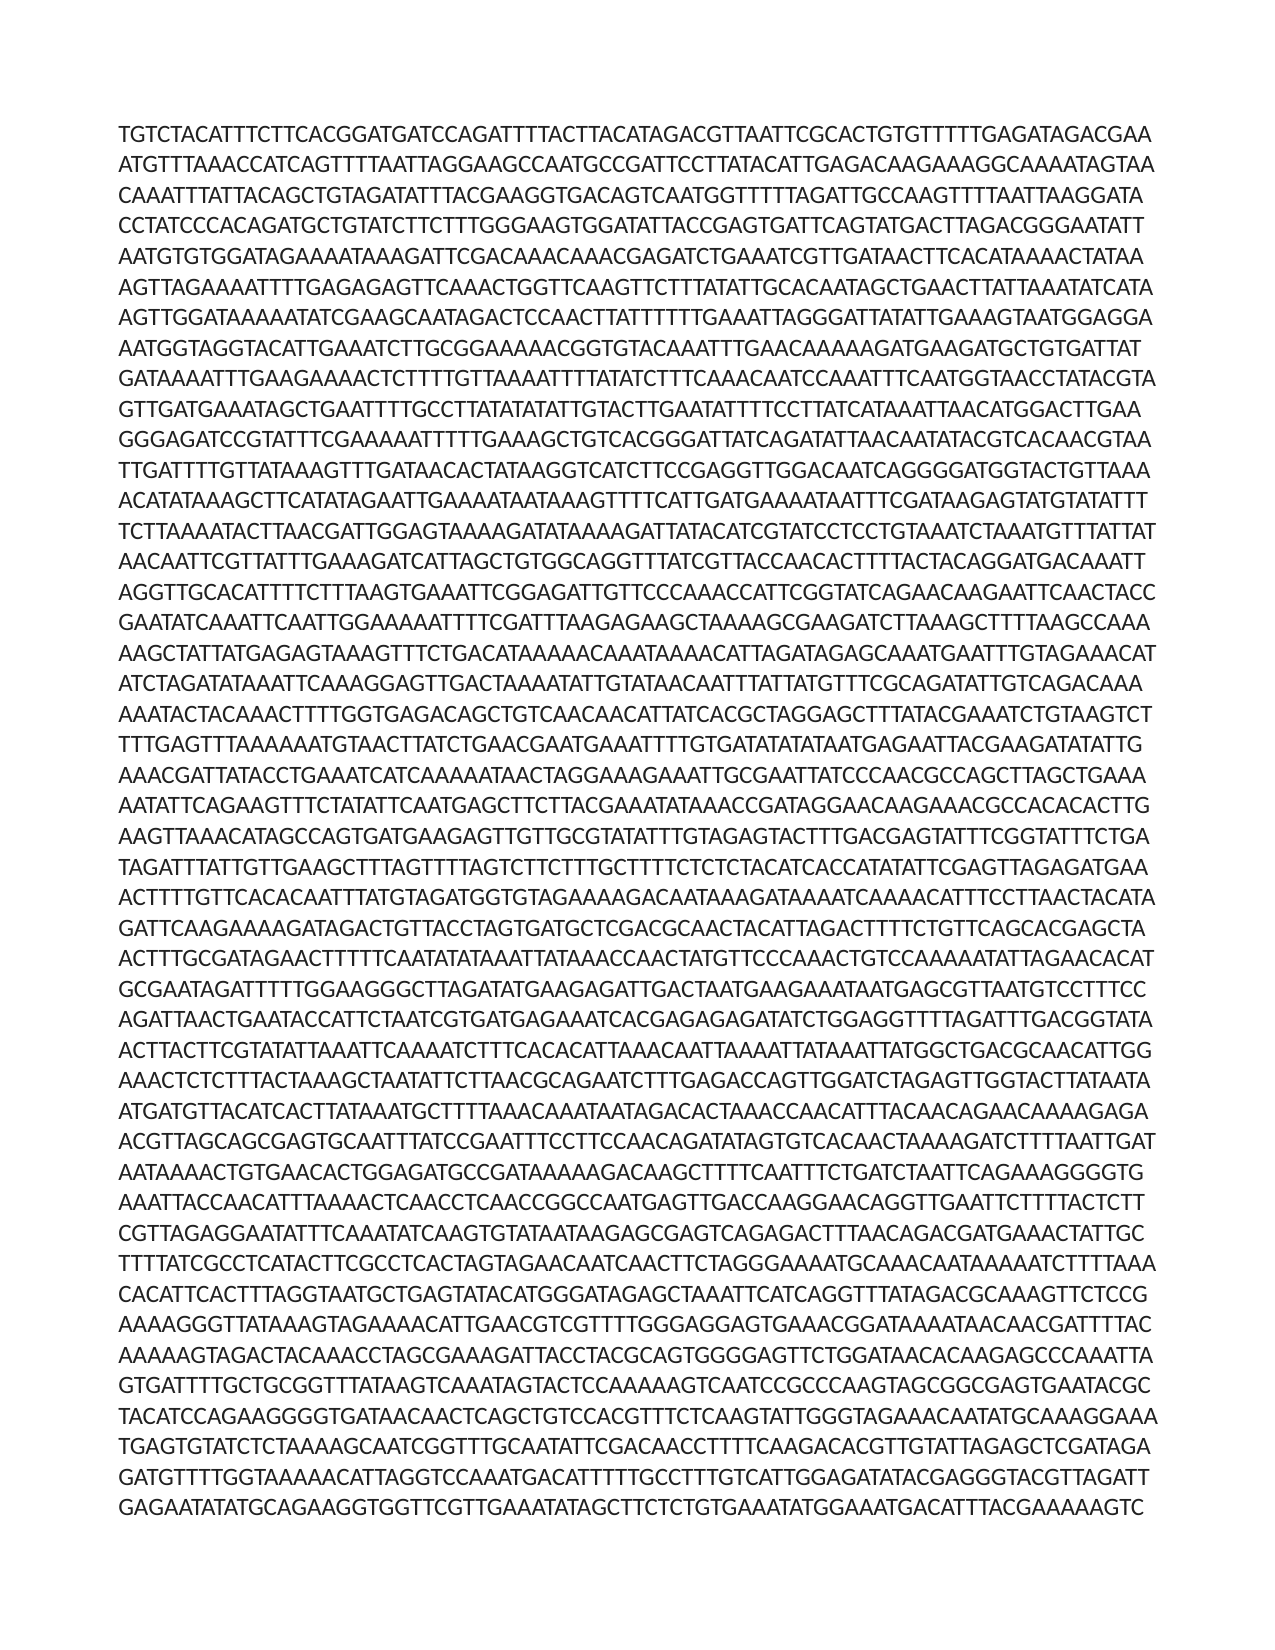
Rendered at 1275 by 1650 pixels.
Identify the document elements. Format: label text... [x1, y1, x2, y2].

text TGTCTACATTTCTTCACGGATGATCCAGATTTTACTTACATAGACGTTAATTCGCACTGTGTTTTTGAGATAGACGAAATGTTTAAACCATCAGTTTTAATTAGGAAGCCAATGCCGATTCCTTATACATTGAGACAAGAAAGGCAAAATAGTAACAAATTTATTACAGCTGTAGATATTTACGAAGGTGACAGTCAATGGTTTTTAGATTGCCAAGTTTTAATTAAGGATACCTATCCCACAGATGCTGTATCTTCTTTGGGAAGTGGATATTACCGAGTGATTCAGTATGACTTAGACGGGAATATTAATGTGTGGATAGAAAATAAAGATTCGACAAACAAACGAGATCTGAAATCGTTGATAACTTCACATAAAACTATAAAGTTAGAAAATTTTGAGAGAGTTCAAACTGGTTCAAGTTCTTTATATTGCACAATAGCTGAACTTATTAAATATCATAAGTTGGATAAAAATATCGAAGCAATAGACTCCAACTTATTTTTTGAAATTAGGGATTATATTGAAAGTAATGGAGGAAATGGTAGGTACATTGAAATCTTGCGGAAAAACGGTGTACAAATTTGAACAAAAAGATGAAGATGCTGTGATTATGATAAAATTTGAAGAAAACTCTTTTGTTAAAATTTTATATCTTTCAAACAATCCAAATTTCAATGGTAACCTATACGTAGTTGATGAAATAGCTGAATTTTGCCTTATATATATTGTACTTGAATATTTTCCTTATCATAAATTAACATGGACTTGAAGGGAGATCCGTATTTCGAAAAATTTTTGAAAGCTGTCACGGGATTATCAGATATTAACAATATACGTCACAACGTAATTGATTTTGTTATAAAGTTTGATAACACTATAAGGTCATCTTCCGAGGTTGGACAATCAGGGGATGGTACTGTTAAAACATATAAAGCTTCATATAGAATTGAAAATAATAAAGTTTTCATTGATGAAAATAATTTCGATAAGAGTATGTATATTTTCTTAAAATACTTAACGATTGGAGTAAAAGATATAAAAGATTATACATCGTATCCTCCTGTAAATCTAAATGTTTATTATAACAATTCGTTATTTGAAAGATCATTAGCTGTGGCAGGTTTATCGTTACCAACACTTTTACTACAGGATGACAAATTAGGTTGCACATTTTCTTTAAGTGAAATTCGGAGATTGTTCCCAAACCATTCGGTATCAGAACAAGAATTCAACTACCGAATATCAAATTCAATTGGAAAAATTTTCGATTTAAGAGAAGCTAAAAGCGAAGATCTTAAAGCTTTTAAGCCAAAAAGCTATTATGAGAGTAAAGTTTCTGACATAAAAACAAATAAAACATTAGATAGAGCAAATGAATTTGTAGAAACATATCTAGATATAAATTCAAAGGAGTTGACTAAAATATTGTATAACAATTTATTATGTTTCGCAGATATTGTCAGACAAAAAATACTACAAACTTTTGGTGAGACAGCTGTCAACAACATTATCACGCTAGGAGCTTTATACGAAATCTGTAAGTCTTTTGAGTTTAAAAAATGTAACTTATCTGAACGAATGAAATTTTGTGATATATATAATGAGAATTACGAAGATATATTGAAACGATTATACCTGAAATCATCAAAAATAACTAGGAAAGAAATTGCGAATTATCCCAACGCCAGCTTAGCTGAAAAATATTCAGAAGTTTCTATATTCAATGAGCTTCTTACGAAATATAAACCGATAGGAACAAGAAACGCCACACACTTGAAGTTAAACATAGCCAGTGATGAAGAGTTGTTGCGTATATTTGTAGAGTACTTTGACGAGTATTTCGGTATTTCTGATAGATTTATTGTTGAAGCTTTAGTTTTAGTCTTCTTTGCTTTTCTCTCTACATCACCATATATTCGAGTTAGAGATGAAACTTTTGTTCACACAATTTATGTAGATGGTGTAGAAAAGACAATAAAGATAAAATCAAAACATTTCCTTAACTACATAGATTCAAGAAAAGATAGACTGTTACCTAGTGATGCTCGACGCAACTACATTAGACTTTTCTGTTCAGCACGAGCTAACTTTGCGATAGAACTTTTTCAATATATAAATTATAAACCAACTATGTTCCCAAACTGTCCAAAAATATTAGAACACATGCGAATAGATTTTTGGAAGGGCTTAGATATGAAGAGATTGACTAATGAAGAAATAATGAGCGTTAATGTCCTTTCCAGATTAACTGAATACCATTCTAATCGTGATGAGAAATCACGAGAGAGATATCTGGAGGTTTTAGATTTGACGGTATAACTTACTTCGTATATTAAATTCAAAATCTTTCACACATTAAACAATTAAAATTATAAATTATGGCTGACGCAACATTGGAAACTCTCTTTACTAAAGCTAATATTCTTAACGCAGAATCTTTGAGACCAGTTGGATCTAGAGTTGGTACTTATAATAATGATGTTACATCACTTATAAATGCTTTTAAACAAATAATAGACACTAAACCAACATTTACAACAGAACAAAAGAGAACGTTAGCAGCGAGTGCAATTTATCCGAATTTCCTTCCAACAGATATAGTGTCACAACTAAAAGATCTTTTAATTGATAATAAAACTGTGAACACTGGAGATGCCGATAAAAAGACAAGCTTTTCAATTTCTGATCTAATTCAGAAAGGGGTGAAATTACCAACATTTAAAACTCAACCTCAACCGGCCAATGAGTTGACCAAGGAACAGGTTGAATTCTTTTACTCTTCGTTAGAGGAATATTTCAAATATCAAGTGTATAATAAGAGCGAGTCAGAGACTTTAACAGACGATGAAACTATTGCTTTTATCGCCTCATACTTCGCCTCACTAGTAGAACAATCAACTTCTAGGGAAAATGCAAACAATAAAAATCTTTTAAACACATTCACTTTAGGTAATGCTGAGTATACATGGGATAGAGCTAAATTCATCAGGTTTATAGACGCAAAGTTCTCCGAAAAGGGTTATAAAGTAGAAAACATTGAACGTCGTTTTGGGAGGAGTGAAACGGATAAAATAACAACGATTTTACAAAAAGTAGACTACAAACCTAGCGAAAGATTACCTACGCAGTGGGGAGTTCTGGATAACACAAGAGCCCAAATTAGTGATTTTGCTGCGGTTTATAAGTCAAATAGTACTCCAAAAAGTCAATCCGCCCAAGTAGCGGCGAGTGAATACGCTACATCCAGAAGGGGTGATAACAACTCAGCTGTCCACGTTTCTCAAGTATTGGGTAGAAACAATATGCAAAGGAAATGAGTGTATCTCTAAAAGCAATCGGTTTGCAATATTCGACAACCTTTTCAAGACACGTTGTATTAGAGCTCGATAGAGATGTTTTGGTAAAAACATTAGGTCCAAATGACATTTTTGCCTTTGTCATTGGAGATATACGAGGGTACGTTAGATTGAGAATATATGCAGAAGGTGGTTCGTTGAAATATAGCTTCTCTGTGAAATATGGAAATGACATTTACGAAAAAGTC [118, 118, 1157, 1522]
